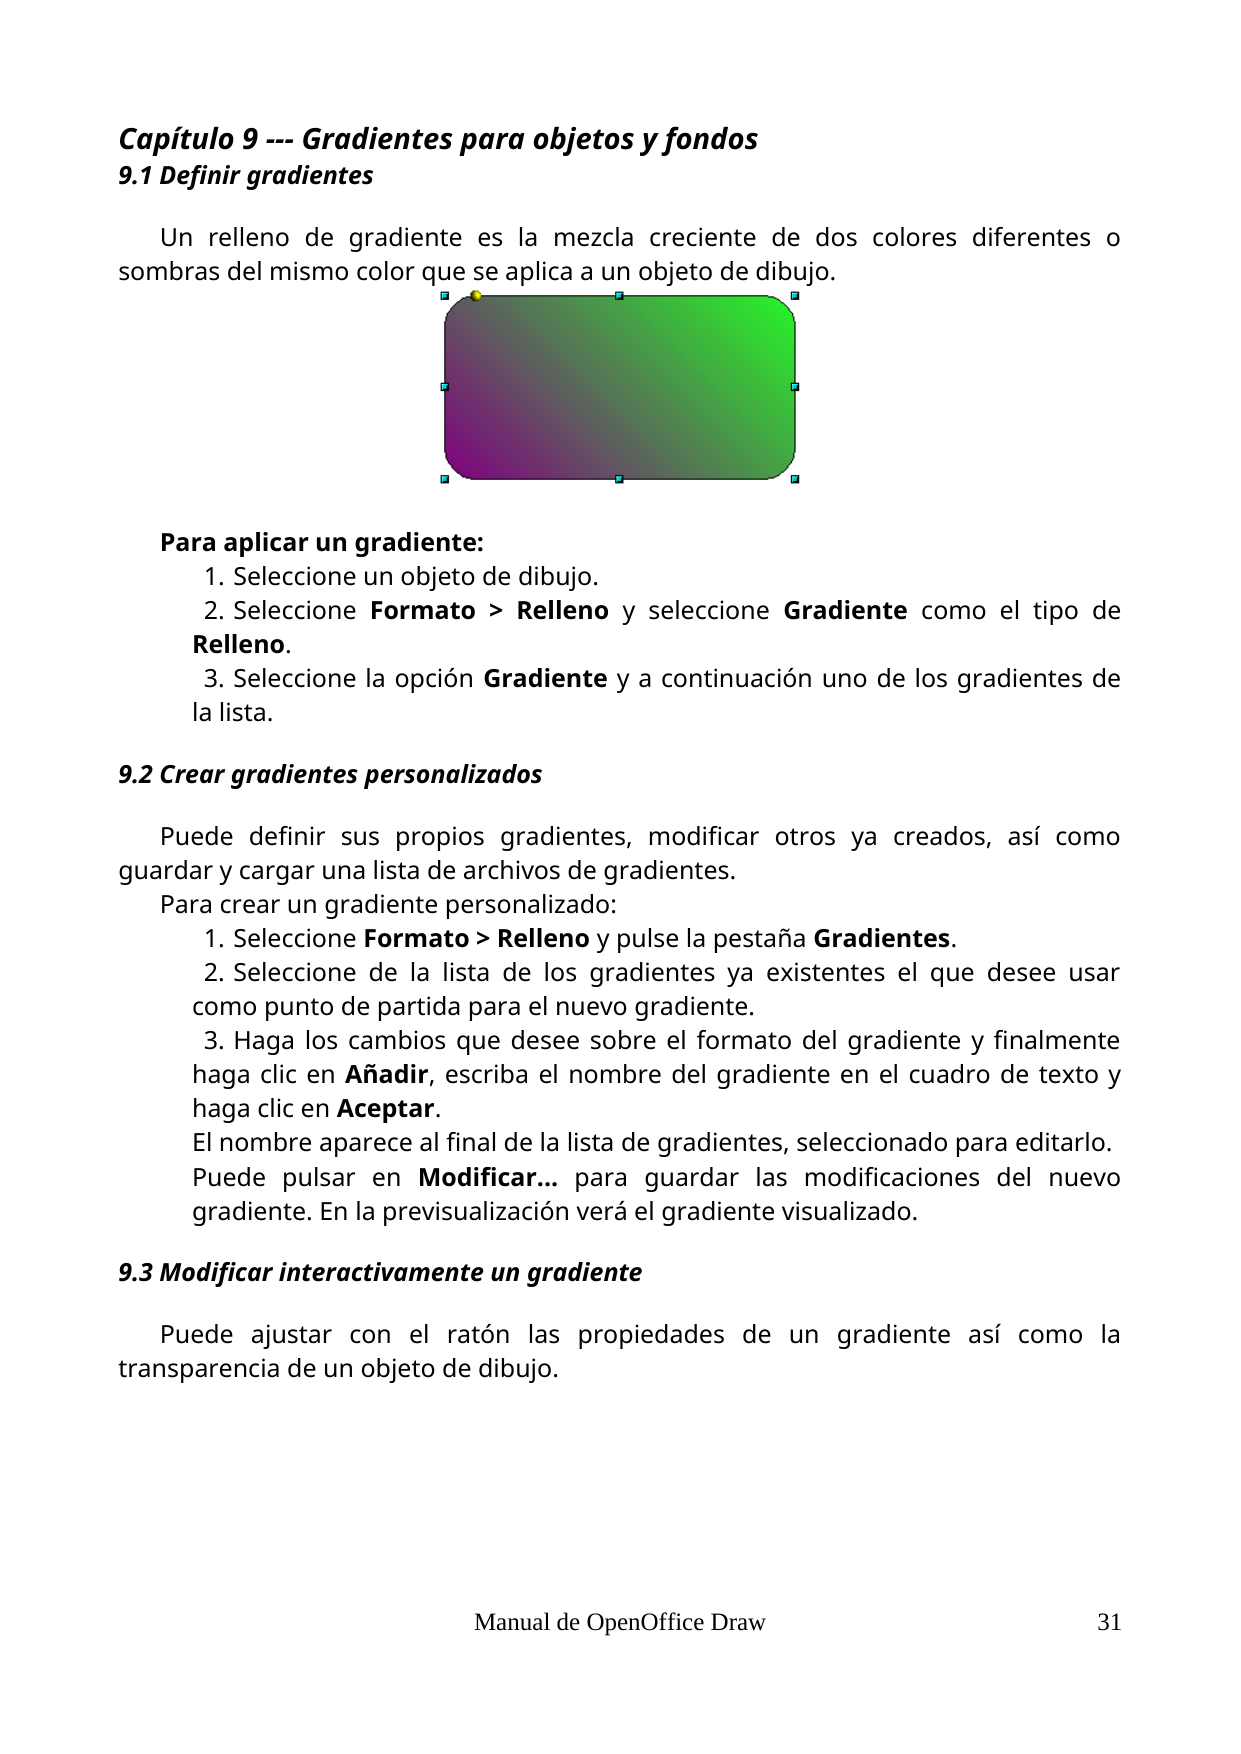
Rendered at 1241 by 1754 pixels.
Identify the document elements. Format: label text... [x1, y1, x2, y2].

text Capítulo 9 --- Gradientes para objetos y fondos [118, 118, 1122, 158]
text Para aplicar un gradiente: [118, 525, 1122, 559]
list Seleccione Formato > Relleno y seleccione Gradiente como el tipo de Relleno. [162, 593, 1122, 661]
list Seleccione de la lista de los gradientes ya existentes el que desee usar como punto de partida para el nuevo gradiente. [162, 955, 1122, 1023]
list Puede pulsar en Modificar... para guardar las modificaciones del nuevo gradiente. En la previsualización verá el gradiente visualizado. [162, 1159, 1122, 1227]
list Haga los cambios que desee sobre el formato del gradiente y finalmente haga clic en Añadir, escriba el nombre del gradiente en el cuadro de texto y haga clic en Aceptar. [162, 1023, 1122, 1125]
text 9.1 Definir gradientes [118, 158, 1122, 192]
list Seleccione Formato > Relleno y pulse la pestaña Gradientes. [162, 921, 1122, 955]
list Seleccione la opción Gradiente y a continuación uno de los gradientes de la lista. [162, 661, 1122, 729]
list El nombre aparece al final de la lista de gradientes, seleccionado para editarlo. [162, 1125, 1122, 1159]
text Puede definir sus propios gradientes, modificar otros ya creados, así como guardar y cargar una lista de archivos de gradientes. [118, 818, 1122, 887]
picture [437, 287, 804, 487]
text 9.3 Modificar interactivamente un gradiente [118, 1255, 1122, 1289]
list Seleccione un objeto de dibujo. [162, 559, 1122, 593]
text Para crear un gradiente personalizado: [118, 887, 1122, 921]
text Un relleno de gradiente es la mezcla creciente de dos colores diferentes o sombras del mismo color que se aplica a un objeto de dibujo. [118, 219, 1122, 288]
text 9.2 Crear gradientes personalizados [118, 757, 1122, 791]
text Puede ajustar con el ratón las propiedades de un gradiente así como la transparencia de un objeto de dibujo. [118, 1317, 1122, 1385]
